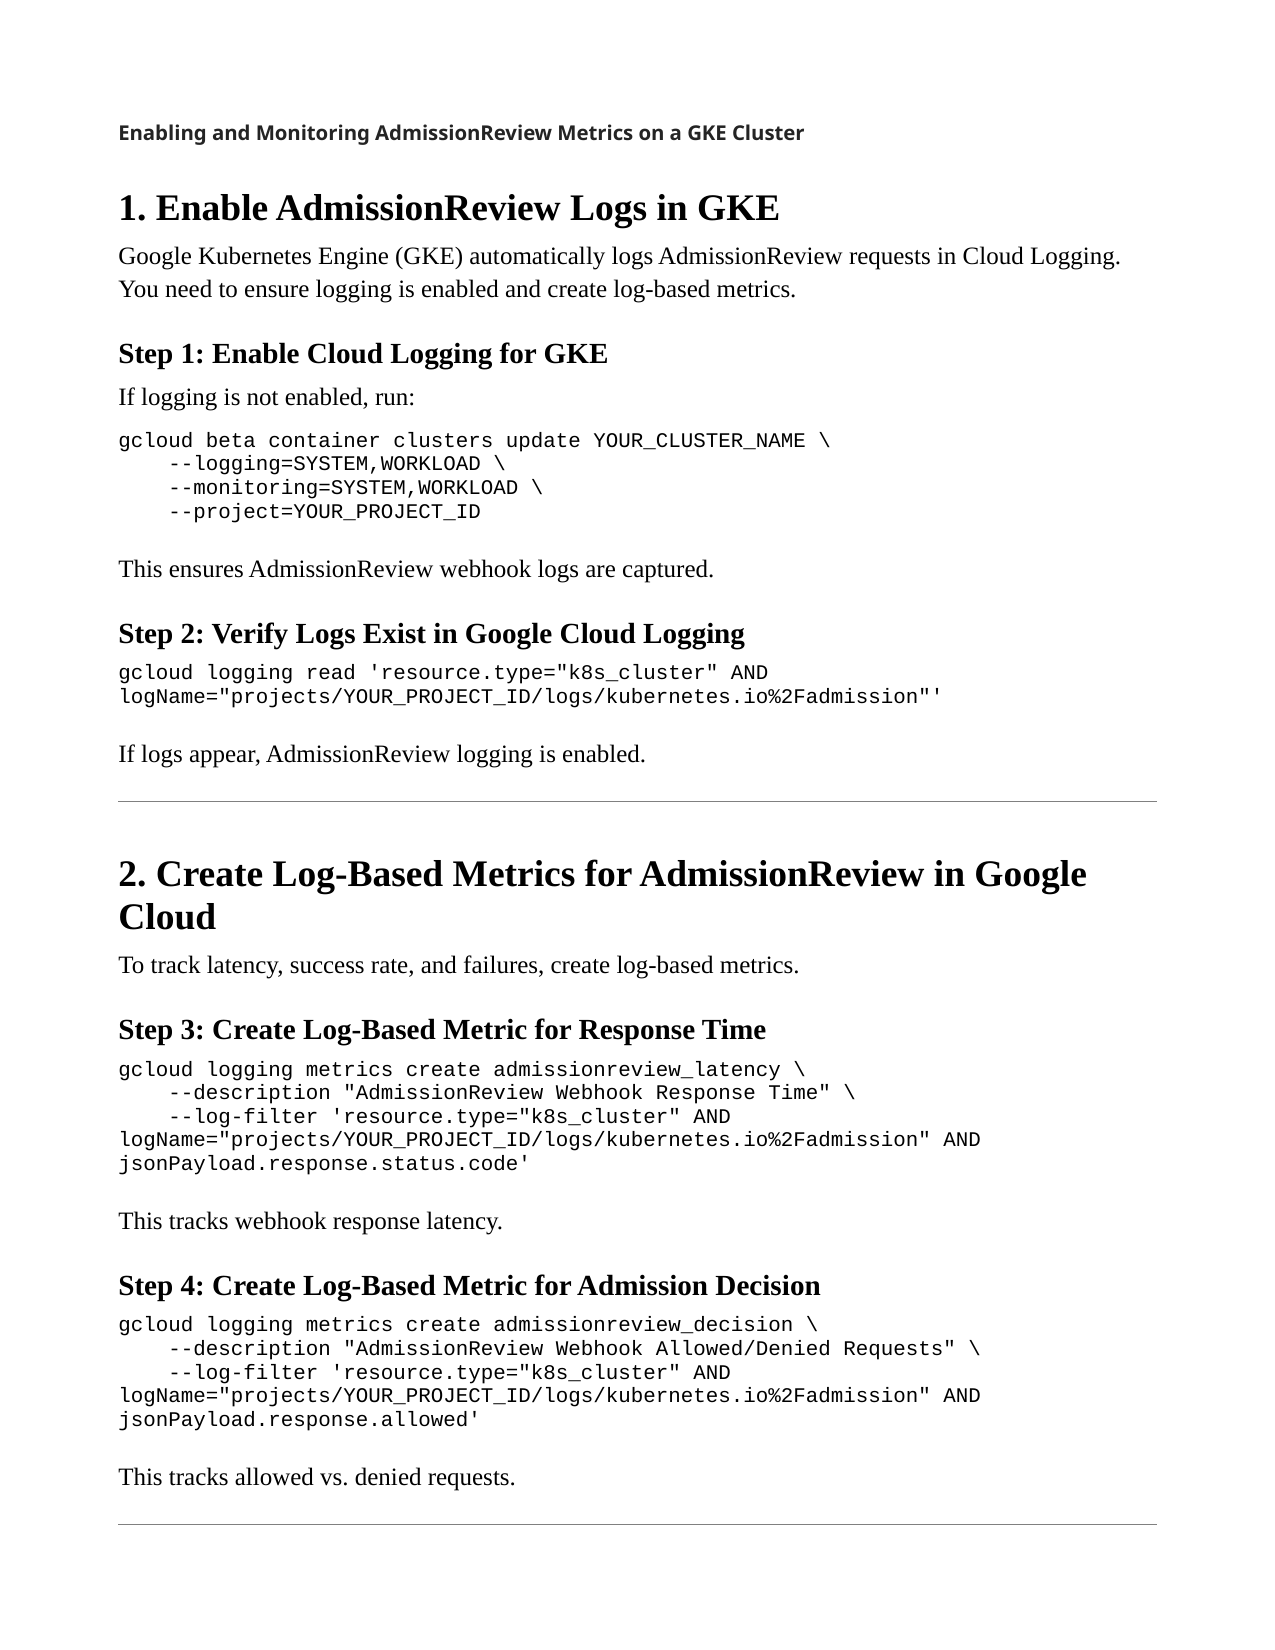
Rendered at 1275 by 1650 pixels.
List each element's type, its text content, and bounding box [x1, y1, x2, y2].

subtitle 1. Enable AdmissionReview Logs in GKE [118, 185, 1157, 228]
subtitle Step 2: Verify Logs Exist in Google Cloud Logging [118, 616, 1157, 649]
text This ensures AdmissionReview webhook logs are captured. [118, 554, 1157, 583]
text --log-filter 'resource.type="k8s_cluster" AND logName="projects/YOUR_PROJECT_ID/logs/kubernetes.io%2Fadmission" AND jsonPayload.response.status.code' [118, 1106, 1157, 1177]
text If logs appear, AdmissionReview logging is enabled. [118, 739, 1157, 768]
text --description "AdmissionReview Webhook Allowed/Denied Requests" \ [118, 1338, 1157, 1362]
text Enabling and Monitoring AdmissionReview Metrics on a GKE Cluster [118, 118, 1157, 146]
text gcloud logging metrics create admissionreview_decision \ [118, 1314, 1157, 1338]
text gcloud logging metrics create admissionreview_latency \ [118, 1058, 1157, 1082]
text To track latency, success rate, and failures, create log-based metrics. [118, 950, 1157, 979]
text This tracks allowed vs. denied requests. [118, 1462, 1157, 1491]
text Google Kubernetes Engine (GKE) automatically logs AdmissionReview requests in Cloud Logging. You need to ensure logging is enabled and create log-based metrics. [118, 241, 1157, 303]
text --project=YOUR_PROJECT_ID [118, 501, 1157, 524]
text --logging=SYSTEM,WORKLOAD \ [118, 453, 1157, 477]
text gcloud logging read 'resource.type="k8s_cluster" AND logName="projects/YOUR_PROJECT_ID/logs/kubernetes.io%2Fadmission"' [118, 662, 1157, 709]
text This tracks webhook response latency. [118, 1206, 1157, 1235]
text --log-filter 'resource.type="k8s_cluster" AND logName="projects/YOUR_PROJECT_ID/logs/kubernetes.io%2Fadmission" AND jsonPayload.response.allowed' [118, 1362, 1157, 1433]
text gcloud beta container clusters update YOUR_CLUSTER_NAME \ [118, 430, 1157, 453]
subtitle Step 3: Create Log-Based Metric for Response Time [118, 1012, 1157, 1046]
text If logging is not enabled, run: [118, 382, 1157, 411]
subtitle Step 1: Enable Cloud Logging for GKE [118, 336, 1157, 370]
text --monitoring=SYSTEM,WORKLOAD \ [118, 477, 1157, 501]
text --description "AdmissionReview Webhook Response Time" \ [118, 1082, 1157, 1106]
subtitle Step 4: Create Log-Based Metric for Admission Decision [118, 1268, 1157, 1302]
subtitle 2. Create Log-Based Metrics for AdmissionReview in Google Cloud [118, 852, 1157, 938]
